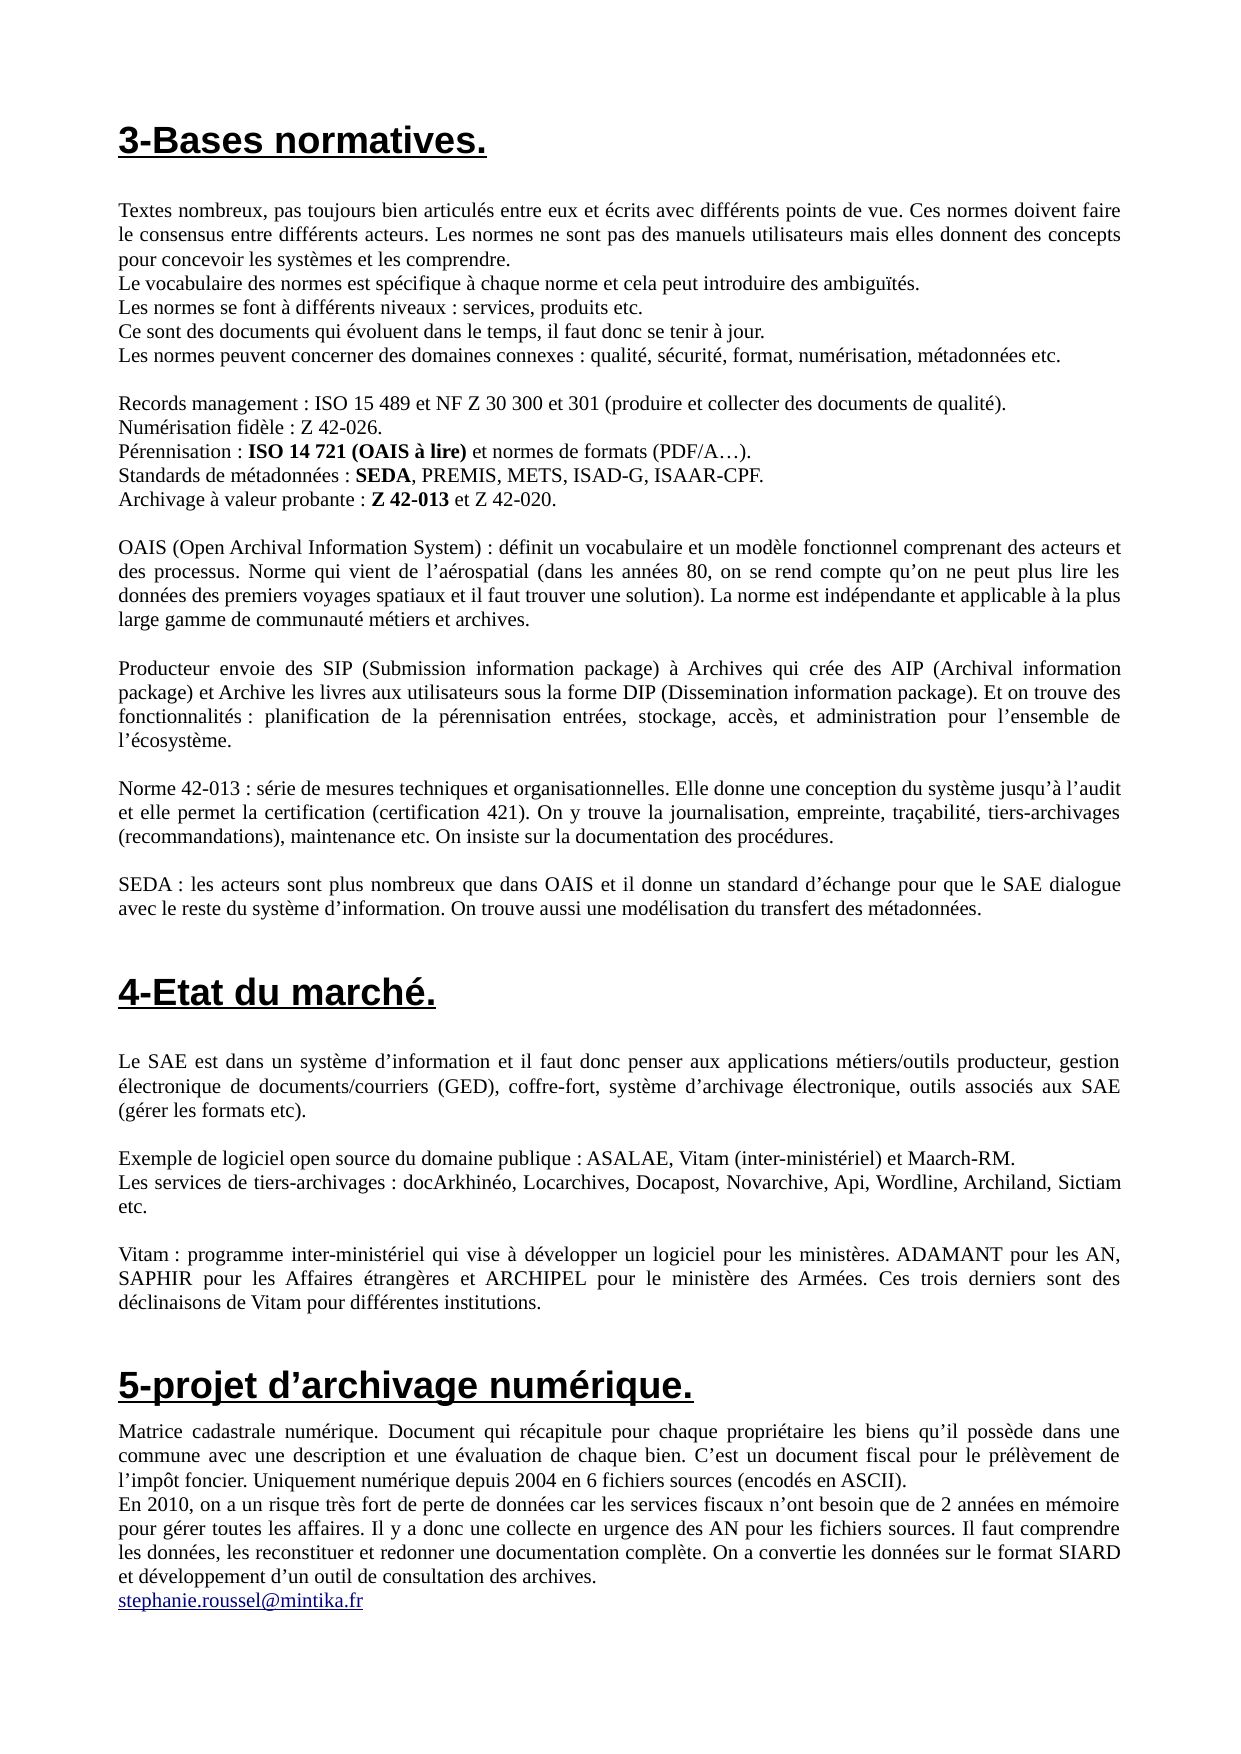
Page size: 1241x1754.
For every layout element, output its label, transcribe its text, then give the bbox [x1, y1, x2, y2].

text Matrice cadastrale numérique. Document qui récapitule pour chaque propriétaire les biens qu’il possède dans une commune avec une description et une évaluation de chaque bien. C’est un document fiscal pour le prélèvement de l’impôt foncier. Uniquement numérique depuis 2004 en 6 fichiers sources (encodés en ASCII). [118, 1419, 1122, 1492]
text Norme 42-013 : série de mesures techniques et organisationnelles. Elle donne une conception du système jusqu’à l’audit et elle permet la certification (certification 421). On y trouve la journalisation, empreinte, traçabilité, tiers-archivages (recommandations), maintenance etc. On insiste sur la documentation des procédures. [118, 776, 1122, 848]
text Standards de métadonnées : SEDA, PREMIS, METS, ISAD-G, ISAAR-CPF. [118, 463, 1122, 487]
text Vitam : programme inter-ministériel qui vise à développer un logiciel pour les ministères. ADAMANT pour les AN, SAPHIR pour les Affaires étrangères et ARCHIPEL pour le ministère des Armées. Ces trois derniers sont des déclinaisons de Vitam pour différentes institutions. [118, 1242, 1122, 1314]
text OAIS (Open Archival Information System) : définit un vocabulaire et un modèle fonctionnel comprenant des acteurs et des processus. Norme qui vient de l’aérospatial (dans les années 80, on se rend compte qu’on ne peut plus lire les données des premiers voyages spatiaux et il faut trouver une solution). La norme est indépendante et applicable à la plus large gamme de communauté métiers et archives. [118, 535, 1122, 631]
text Le vocabulaire des normes est spécifique à chaque norme et cela peut introduire des ambiguïtés. [118, 271, 1122, 294]
text Le SAE est dans un système d’information et il faut donc penser aux applications métiers/outils producteur, gestion électronique de documents/courriers (GED), coffre-fort, système d’archivage électronique, outils associés aux SAE (gérer les formats etc). [118, 1049, 1122, 1122]
text Textes nombreux, pas toujours bien articulés entre eux et écrits avec différents points de vue. Ces normes doivent faire le consensus entre différents acteurs. Les normes ne sont pas des manuels utilisateurs mais elles donnent des concepts pour concevoir les systèmes et les comprendre. [118, 198, 1122, 271]
text Archivage à valeur probante : Z 42-013 et Z 42-020. [118, 487, 1122, 511]
subtitle 3-Bases normatives. [118, 118, 1122, 162]
text Ce sont des documents qui évoluent dans le temps, il faut donc se tenir à jour. [118, 319, 1122, 343]
text En 2010, on a un risque très fort de perte de données car les services fiscaux n’ont besoin que de 2 années en mémoire pour gérer toutes les affaires. Il y a donc une collecte en urgence des AN pour les fichiers sources. Il faut comprendre les données, les reconstituer et redonner une documentation complète. On a convertie les données sur le format SIARD et développement d’un outil de consultation des archives. [118, 1492, 1122, 1588]
text stephanie.roussel@mintika.fr [118, 1588, 1122, 1612]
subtitle 5-projet d’archivage numérique. [118, 1363, 1122, 1407]
text Records management : ISO 15 489 et NF Z 30 300 et 301 (produire et collecter des documents de qualité). [118, 391, 1122, 415]
text Exemple de logiciel open source du domaine publique : ASALAE, Vitam (inter-ministériel) et Maarch-RM. [118, 1146, 1122, 1170]
subtitle 4-Etat du marché. [118, 969, 1122, 1013]
text Numérisation fidèle : Z 42-026. [118, 415, 1122, 439]
text Les normes se font à différents niveaux : services, produits etc. [118, 294, 1122, 319]
text Pérennisation : ISO 14 721 (OAIS à lire) et normes de formats (PDF/A…). [118, 439, 1122, 463]
text Les services de tiers-archivages : docArkhinéo, Locarchives, Docapost, Novarchive, Api, Wordline, Archiland, Sictiam etc. [118, 1170, 1122, 1218]
text Producteur envoie des SIP (Submission information package) à Archives qui crée des AIP (Archival information package) et Archive les livres aux utilisateurs sous la forme DIP (Dissemination information package). Et on trouve des fonctionnalités : planification de la pérennisation entrées, stockage, accès, et administration pour l’ensemble de l’écosystème. [118, 656, 1122, 752]
text Les normes peuvent concerner des domaines connexes : qualité, sécurité, format, numérisation, métadonnées etc. [118, 343, 1122, 367]
text SEDA : les acteurs sont plus nombreux que dans OAIS et il donne un standard d’échange pour que le SAE dialogue avec le reste du système d’information. On trouve aussi une modélisation du transfert des métadonnées. [118, 872, 1122, 920]
